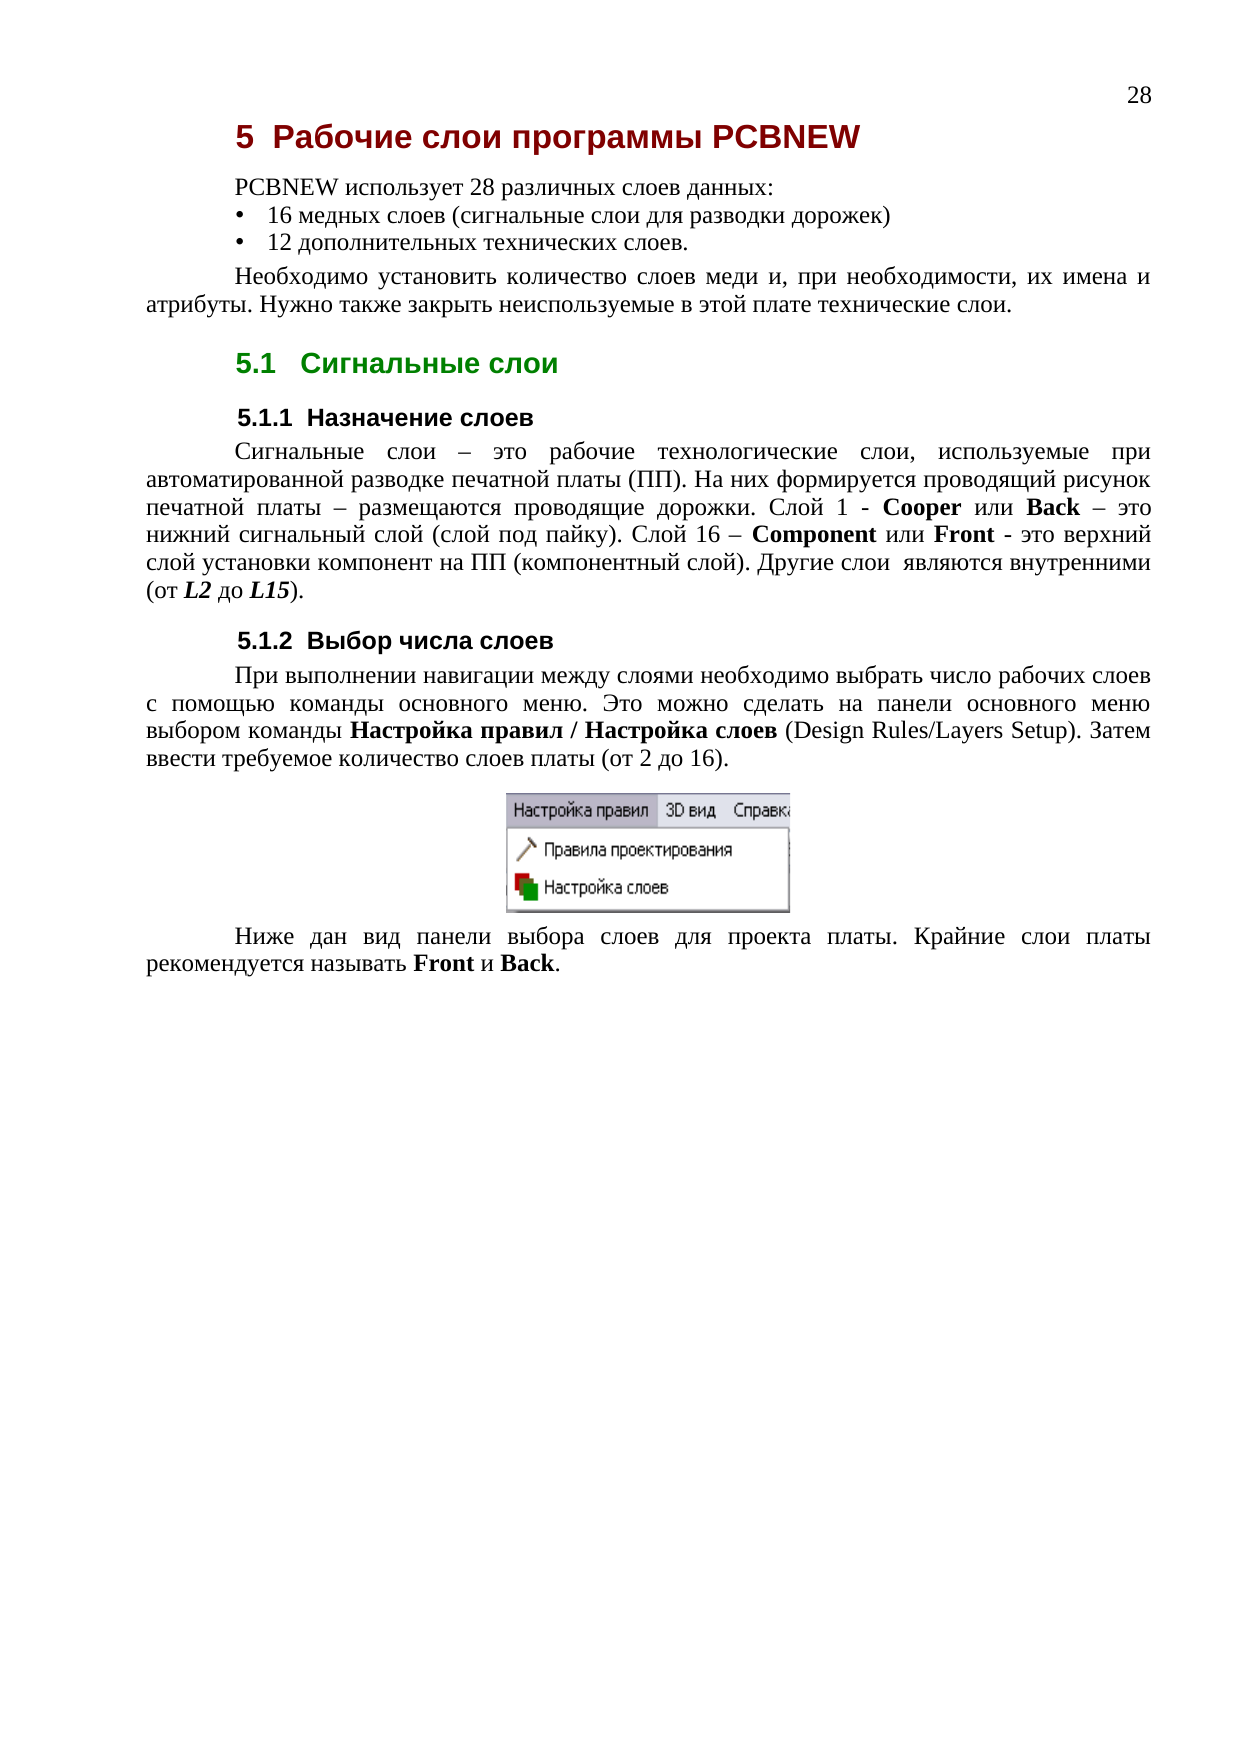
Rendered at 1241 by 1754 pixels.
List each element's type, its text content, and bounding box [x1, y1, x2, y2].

subtitle Сигнальные слои [146, 347, 1152, 380]
list 12 дополнительных технических слоев. [235, 228, 1152, 256]
text Сигнальные слои – это рабочие технологические слои, используемые при автоматиpованной разводке печатной платы (ПП). На них формируется проводящий рисунок печатной платы – размещаются проводящие дорожки. Слой 1 - Cooper или Back – это нижний сигнальный слой (слой под пайку). Слой 16 – Component или Front - это верхний слой установки компонент на ПП (компонентный слой). Другие слои являются внутренними (от L2 до L15). [146, 437, 1152, 603]
subtitle Выбор числа слоев [233, 627, 1152, 655]
text Необходимо установить количество слоев меди и, при необходимости, их имена и атрибуты. Нужно также закрыть неиспользуемые в этой плате технические слои. [146, 262, 1152, 318]
picture [506, 793, 791, 913]
text При выполнении навигации между слоями необходимо выбрать число рабочих слоев с помощью команды основного меню. Это можно сделать на панели основного меню выбором команды Настройка правил / Наcтройка слоев (Design Rules/Layers Setup). Затем ввести требуемое количество слоев платы (от 2 до 16). [146, 661, 1152, 772]
list 16 медных слоев (сигнальные слои для разводки дорожек) [235, 201, 1152, 228]
text PCBNEW использует 28 различных слоев данных: [146, 173, 1152, 201]
subtitle Назначение слоев [233, 403, 1152, 431]
text Ниже дан вид панели выбора слоев для проекта платы. Крайние слои платы рекомендуется называть Front и Back. [146, 922, 1152, 977]
subtitle Рабочие слои программы PCBNEW [233, 118, 1152, 155]
